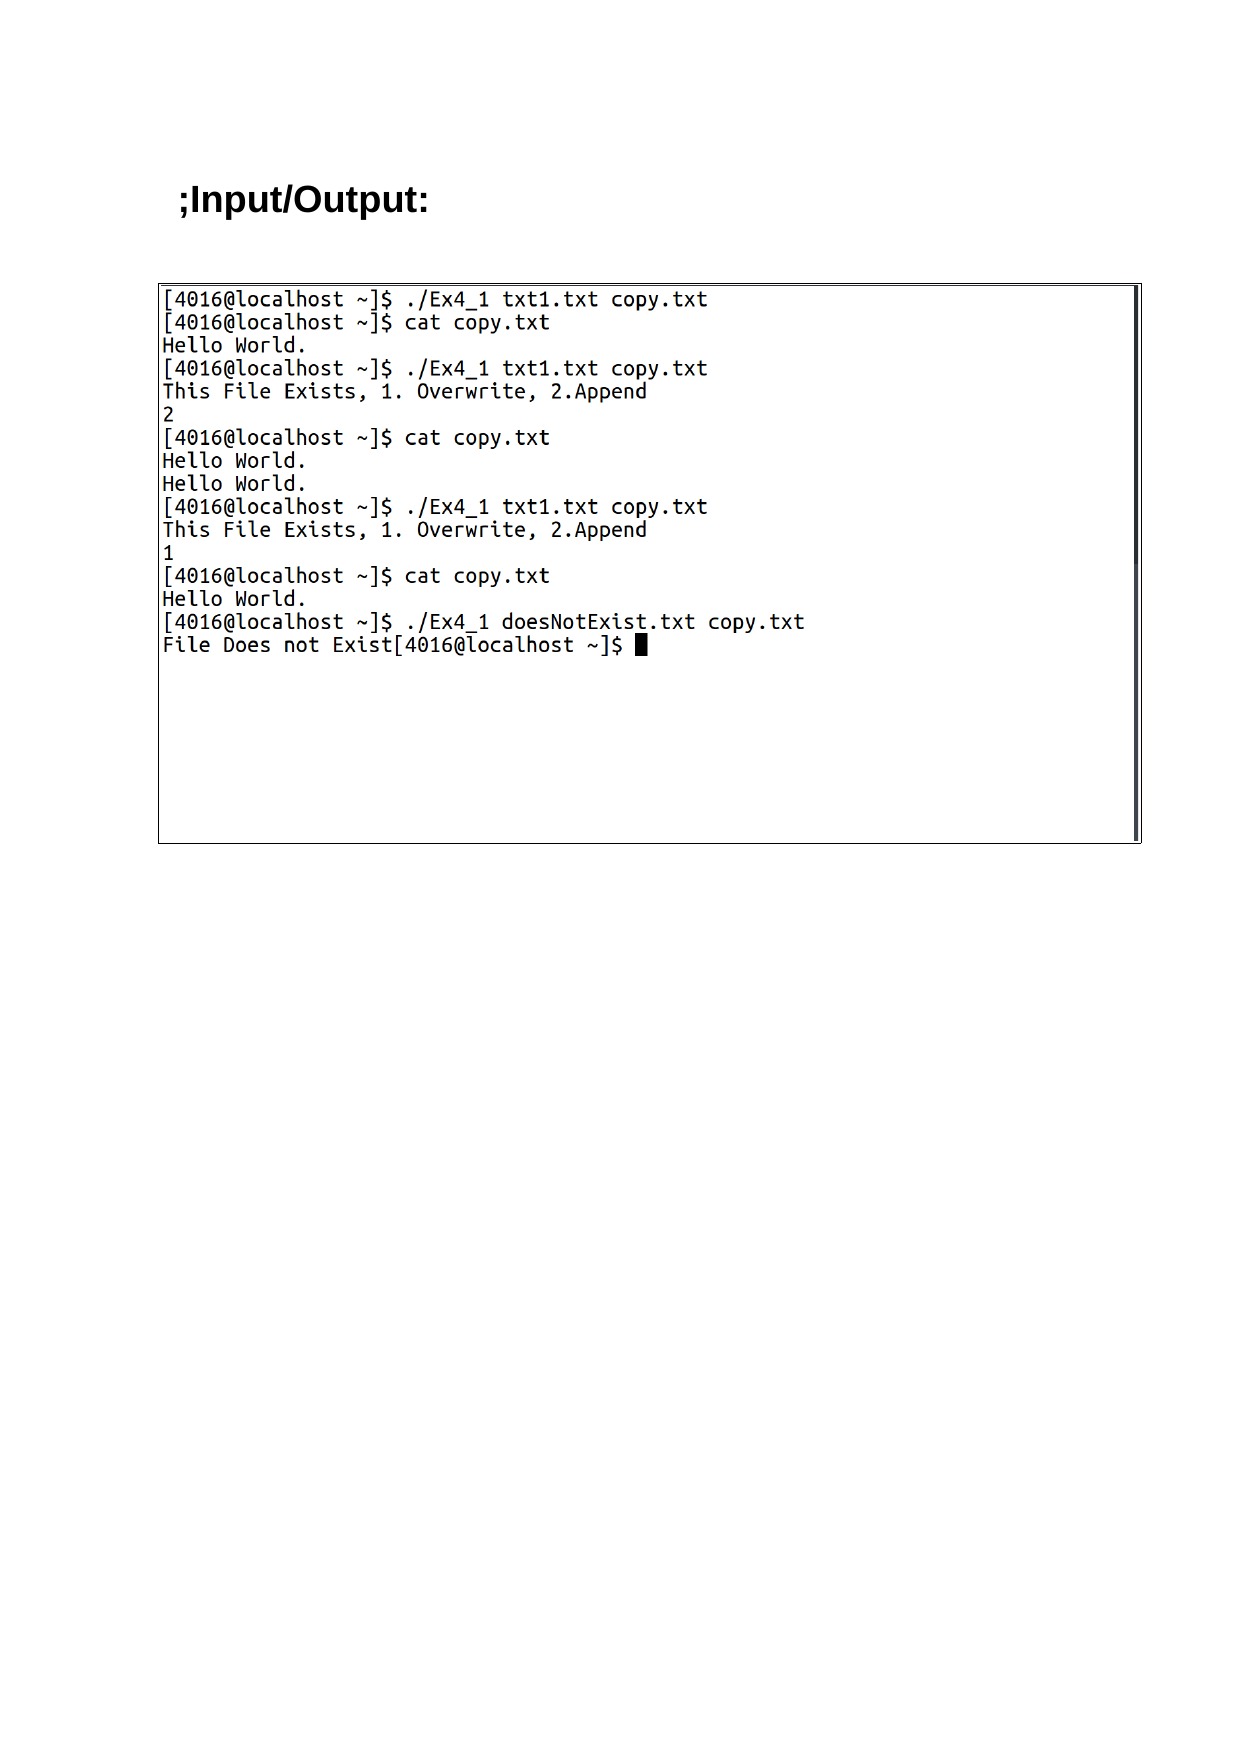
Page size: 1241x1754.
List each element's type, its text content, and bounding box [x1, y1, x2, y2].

picture [161, 285, 1139, 841]
subtitle ;Input/Output: [177, 177, 1122, 221]
